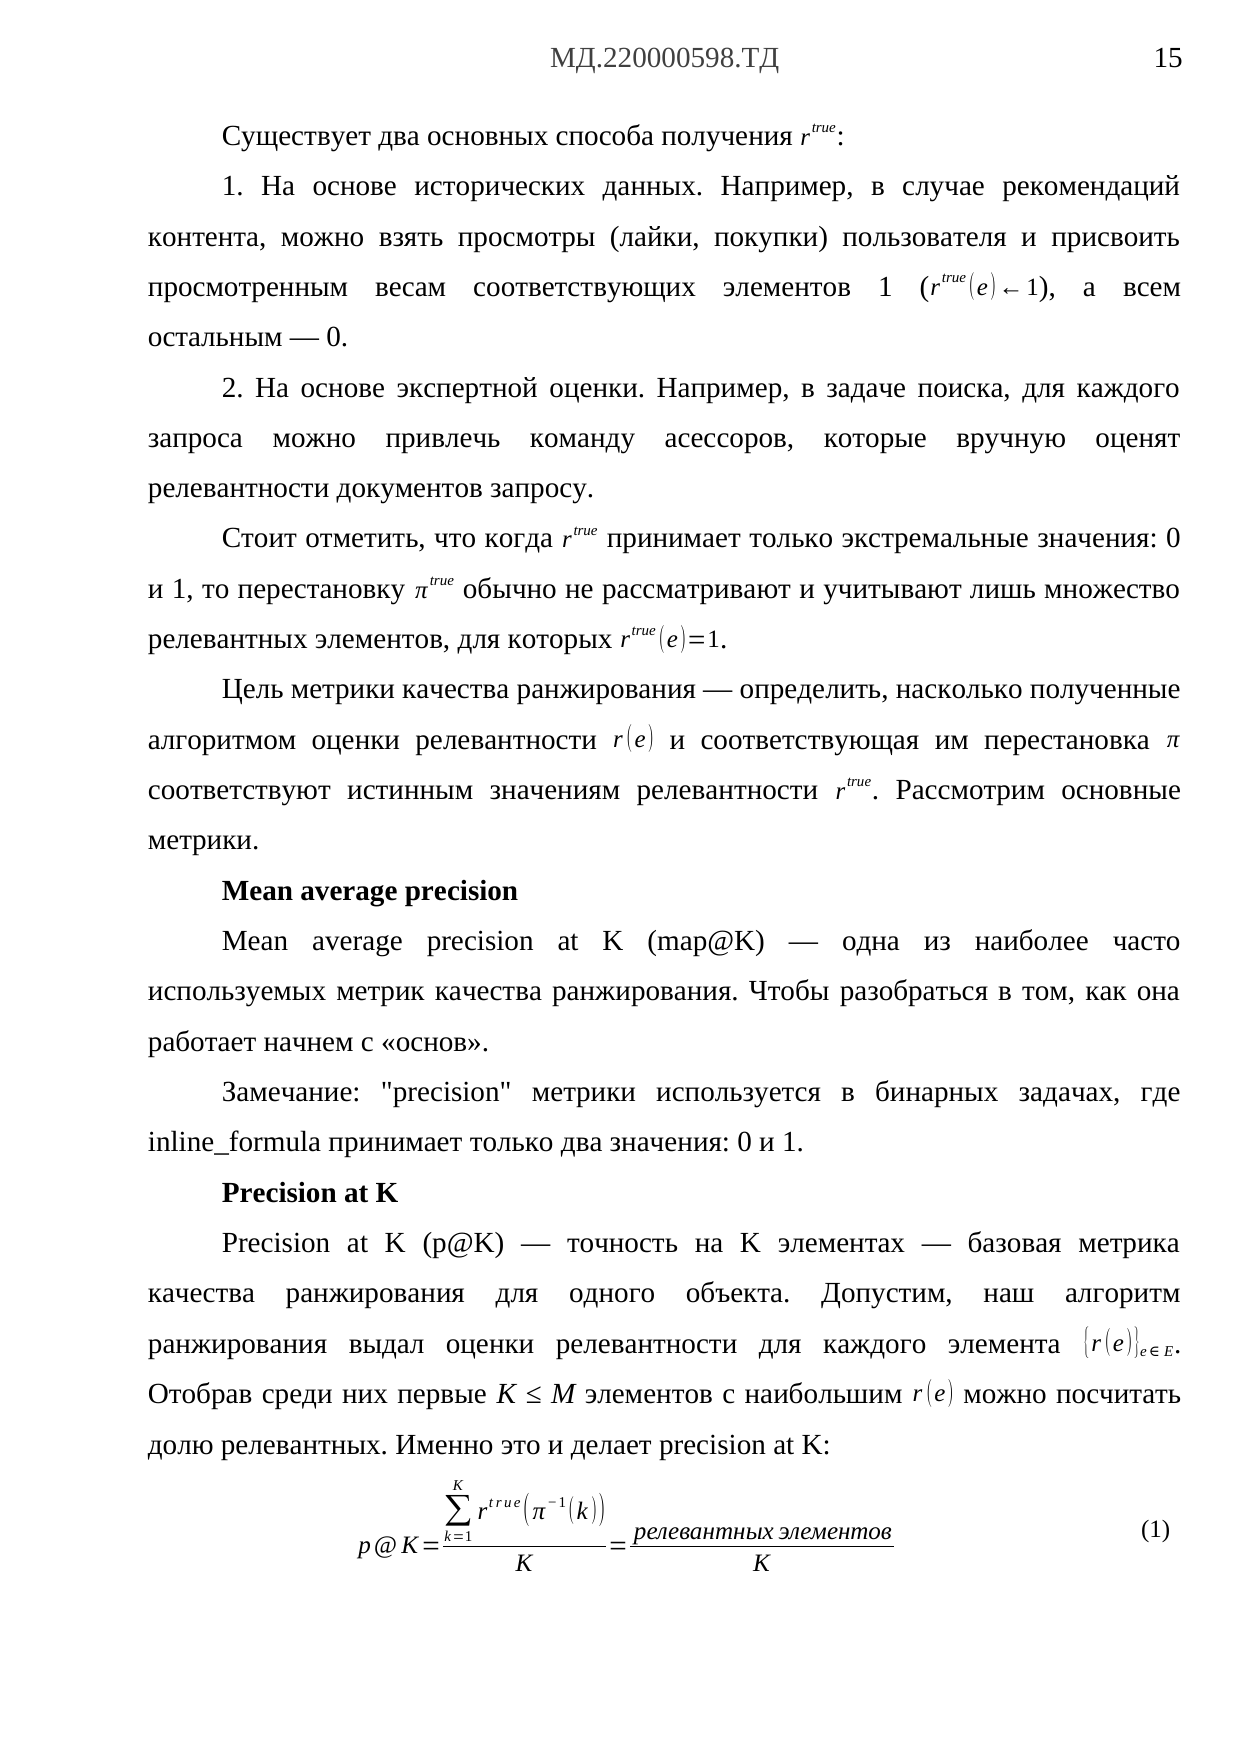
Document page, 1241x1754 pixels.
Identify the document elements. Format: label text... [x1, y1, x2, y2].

text 1. На основе исторических данных. Например, в случае рекомендаций контента, можно взять просмотры (лайки, покупки) пользователя и присвоить просмотренным весам соответствующих элементов 1 (), а всем остальным — 0. [148, 168, 1181, 353]
text Precision at K [148, 1175, 1181, 1208]
text 2. На основе экспертной оценки. Например, в задаче поиска, для каждого запроса можно привлечь команду асессоров, которые вручную оценят релевантности документов запросу. [148, 370, 1181, 504]
text Стоит отметить, что когда принимает только экстремальные значения: 0 и 1, то перестановку обычно не рассматривают и учитывают лишь множество релевантных элементов, для которых . [148, 521, 1181, 655]
text Mean average precision at K (map@K) — одна из наиболее часто используемых метрик качества ранжирования. Чтобы разобраться в том, как она работает начнем с «основ». [148, 923, 1181, 1057]
text Существует два основных способа получения : [148, 118, 1181, 152]
text Mean average precision [148, 873, 1181, 906]
table_header [148, 1477, 1029, 1593]
text Замечание: "precision" метрики используется в бинарных задачах, где inline_formula принимает только два значения: 0 и 1. [148, 1074, 1181, 1158]
text Цель метрики качества ранжирования — определить, насколько полученные алгоритмом оценки релевантности и соответствующая им перестановка соответствуют истинным значениям релевантности . Рассмотрим основные метрики. [148, 672, 1181, 856]
table_header (1) [1029, 1477, 1181, 1593]
text Precision at K (p@K) — точность на K элементах — базовая метрика качества ранжирования для одного объекта. Допустим, наш алгоритм ранжирования выдал оценки релевантности для каждого элемента . Отобрав среди них первые K ≤ M элементов с наибольшим можно посчитать долю релевантных. Именно это и делает precision at K: [148, 1225, 1181, 1460]
